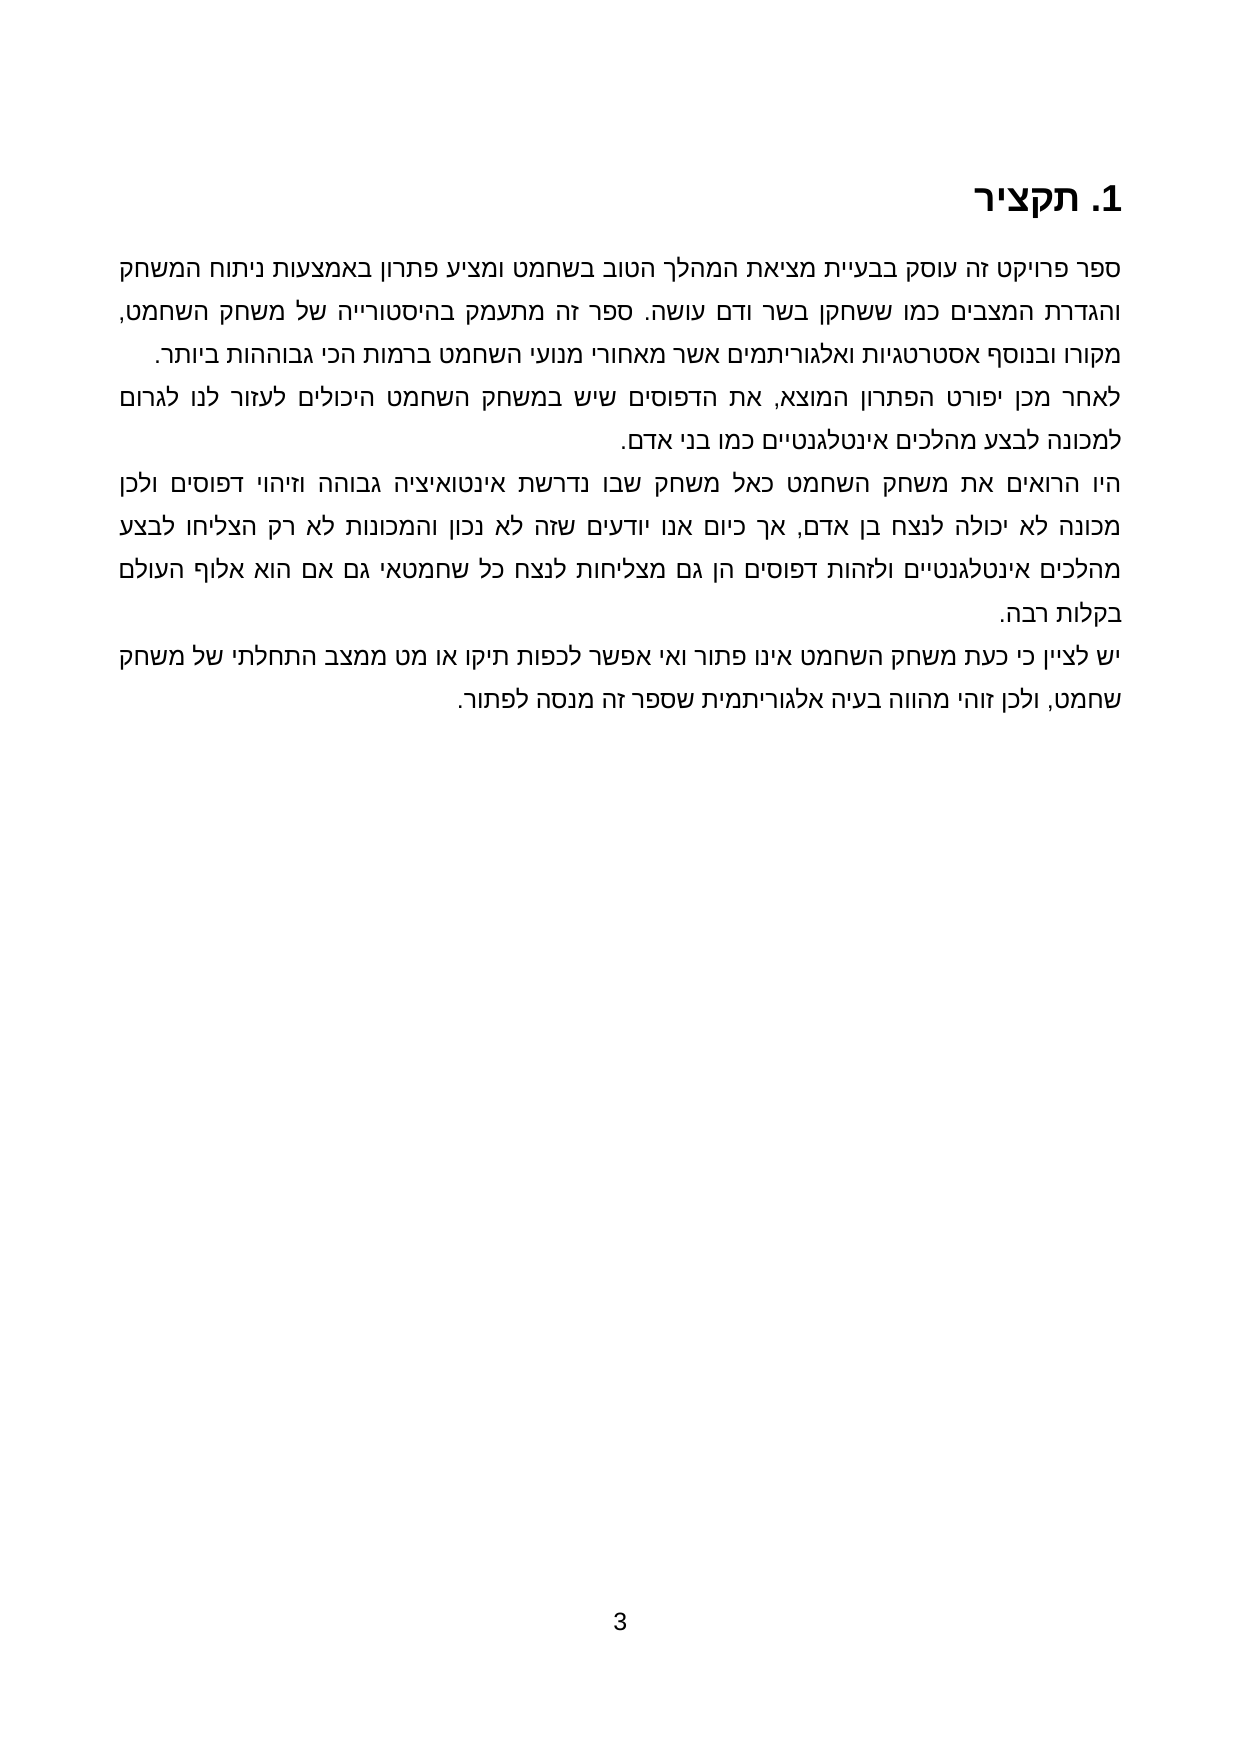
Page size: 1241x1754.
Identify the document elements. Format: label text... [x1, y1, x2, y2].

subtitle 1. תקציר [118, 176, 1122, 219]
text יש לציין כי כעת משחק השחמט אינו פתור ואי אפשר לכפות תיקו או מט ממצב התחלתי של משחק שחמט, ולכן זוהי מהווה בעיה אלגוריתמית שספר זה מנסה לפתור. [118, 642, 1122, 713]
text היו הרואים את משחק השחמט כאל משחק שבו נדרשת אינטואיציה גבוהה וזיהוי דפוסים ולכן מכונה לא יכולה לנצח בן אדם, אך כיום אנו יודעים שזה לא נכון והמכונות לא רק הצליחו לבצע מהלכים אינטלגנטיים ולזהות דפוסים הן גם מצליחות לנצח כל שחמטאי גם אם הוא אלוף העולם בקלות רבה. [118, 469, 1122, 627]
text ספר פרויקט זה עוסק בבעיית מציאת המהלך הטוב בשחמט ומציע פתרון באמצעות ניתוח המשחק והגדרת המצבים כמו ששחקן בשר ודם עושה. ספר זה מתעמק בהיסטורייה של משחק השחמט, מקורו ובנוסף אסטרטגיות ואלגוריתמים אשר מאחורי מנועי השחמט ברמות הכי גבוההות ביותר. [118, 253, 1122, 368]
text לאחר מכן יפורט הפתרון המוצא, את הדפוסים שיש במשחק השחמט היכולים לעזור לנו לגרום למכונה לבצע מהלכים אינטלגנטיים כמו בני אדם. [118, 383, 1122, 455]
